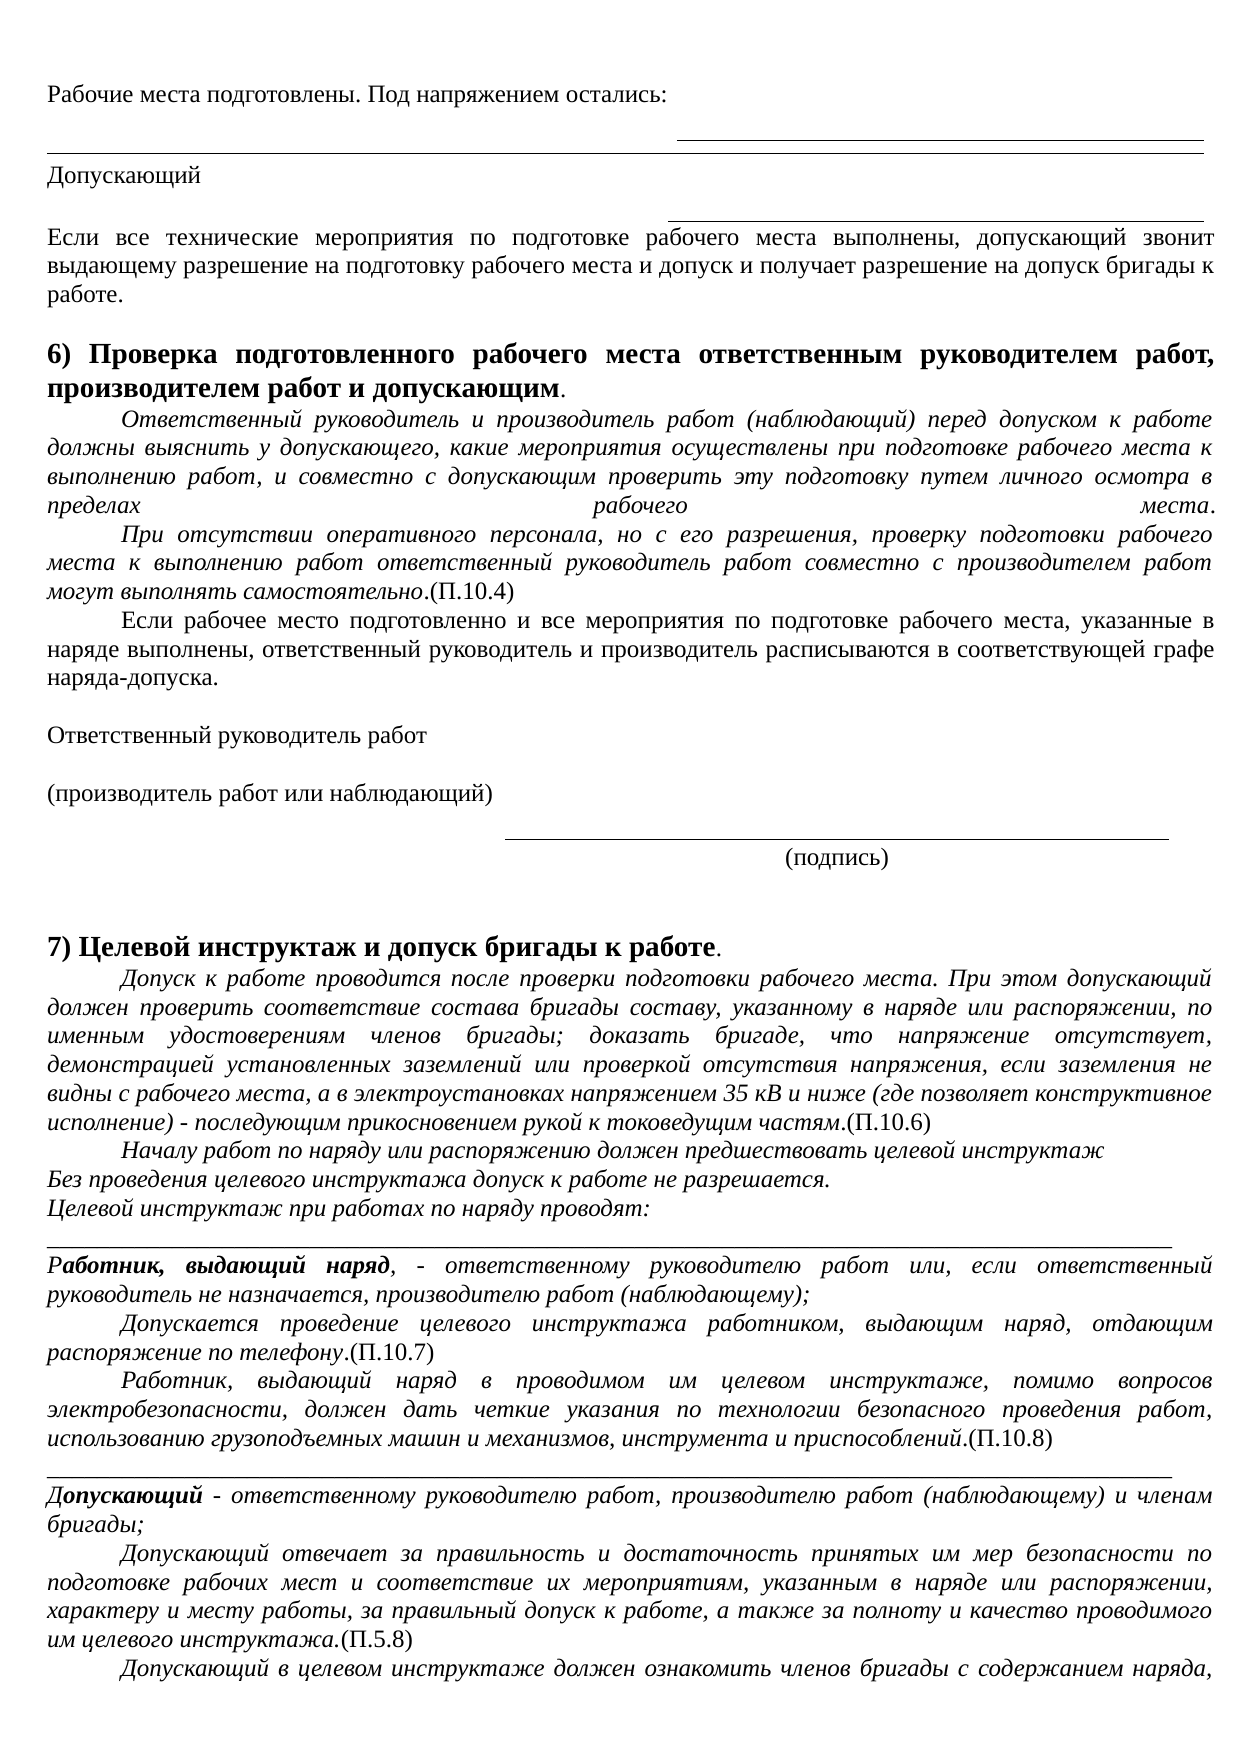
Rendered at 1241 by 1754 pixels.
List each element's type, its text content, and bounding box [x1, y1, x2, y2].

table_cell [47, 154, 1204, 160]
text Ответственный руководитель и производитель работ (наблюдающий) перед допуском к работе должны выяснить у допускающего, какие мероприятия осуществлены при подготовке рабочего места к выполнению работ, и совместно с допускающим проверить эту подготовку путем личного осмотра в пределах рабочего места. При отсутствии оперативного персонала, но с его разрешения, проверку подготовки рабочего места к выполнению работ ответственный руководитель работ совместно с производителем работ могут выполнять самостоятельно.(П.10.4) [47, 404, 1216, 605]
table_cell [505, 778, 1168, 839]
table_header Рабочие места подготовлены. Под напряжением остались: [47, 79, 677, 140]
text Работник, выдающий наряд в проводимом им целевом инструктаже, помимо вопросов электробезопасности, должен дать четкие указания по технологии безопасного проведения работ, использованию грузоподъемных машин и механизмов, инструмента и приспособлений.(П.10.8) [47, 1365, 1216, 1452]
table_header [505, 720, 1168, 778]
table_cell [668, 160, 1204, 221]
table_cell [47, 140, 1204, 145]
text Началу работ по наряду или распоряжению должен предшествовать целевой инструктаж Без проведения целевого инструктажа допуск к работе не разрешается. Целевой инструктаж при работах по наряду проводят: [47, 1135, 1216, 1222]
text __________________________________________________________________________________________ Работник, выдающий наряд, - ответственному руководителю работ или, если ответственный руководитель не назначается, производителю работ (наблюдающему); [47, 1222, 1216, 1308]
table_header Ответственный руководитель работ [47, 720, 505, 778]
text Допускающий отвечает за правильность и достаточность принятых им мер безопасности по подготовке рабочих мест и соответствие их мероприятиям, указанным в наряде или распоряжении, характеру и месту работы, за правильный допуск к работе, а также за полноту и качество проводимого им целевого инструктажа.(П.5.8) [47, 1538, 1216, 1653]
table_cell [47, 839, 505, 901]
text Если рабочее место подготовленно и все мероприятия по подготовке рабочего места, указанные в наряде выполнены, ответственный руководитель и производитель расписываются в соответствующей графе наряда-допуска. [47, 605, 1216, 691]
text Допускающий в целевом инструктаже должен ознакомить членов бригады с содержанием наряда, [47, 1653, 1216, 1682]
text 7) Целевой инструктаж и допуск бригады к работе. [47, 929, 1216, 963]
table_cell (производитель работ или наблюдающий) [47, 778, 505, 839]
text 6) Проверка подготовленного рабочего места ответственным руководителем работ, производителем работ и допускающим. [47, 337, 1216, 404]
table_cell Допускающий [47, 160, 668, 221]
text Допускается проведение целевого инструктажа работником, выдающим наряд, отдающим распоряжение по телефону.(П.10.7) [47, 1308, 1216, 1365]
table_cell [47, 145, 1204, 152]
table_header [677, 79, 1204, 140]
table_cell (подпись) [505, 840, 1168, 901]
text Допуск к работе проводится после проверки подготовки рабочего места. При этом допускающий должен проверить соответствие состава бригады составу, указанному в наряде или распоряжении, по именным удостоверениям членов бригады; доказать бригаде, что напряжение отсутствует, демонстрацией установленных заземлений или проверкой отсутствия напряжения, если заземления не видны с рабочего места, а в электроустановках напряжением 35 кВ и ниже (где позволяет конструктивное исполнение) - последующим прикосновением рукой к токоведущим частям.(П.10.6) [47, 963, 1216, 1135]
text Если все технические мероприятия по подготовке рабочего места выполнены, допускающий звонит выдающему разрешение на подготовку рабочего места и допуск и получает разрешение на допуск бригады к работе. [47, 222, 1216, 308]
text __________________________________________________________________________________________ Допускающий - ответственному руководителю работ, производителю работ (наблюдающему) и членам бригады; [47, 1452, 1216, 1538]
